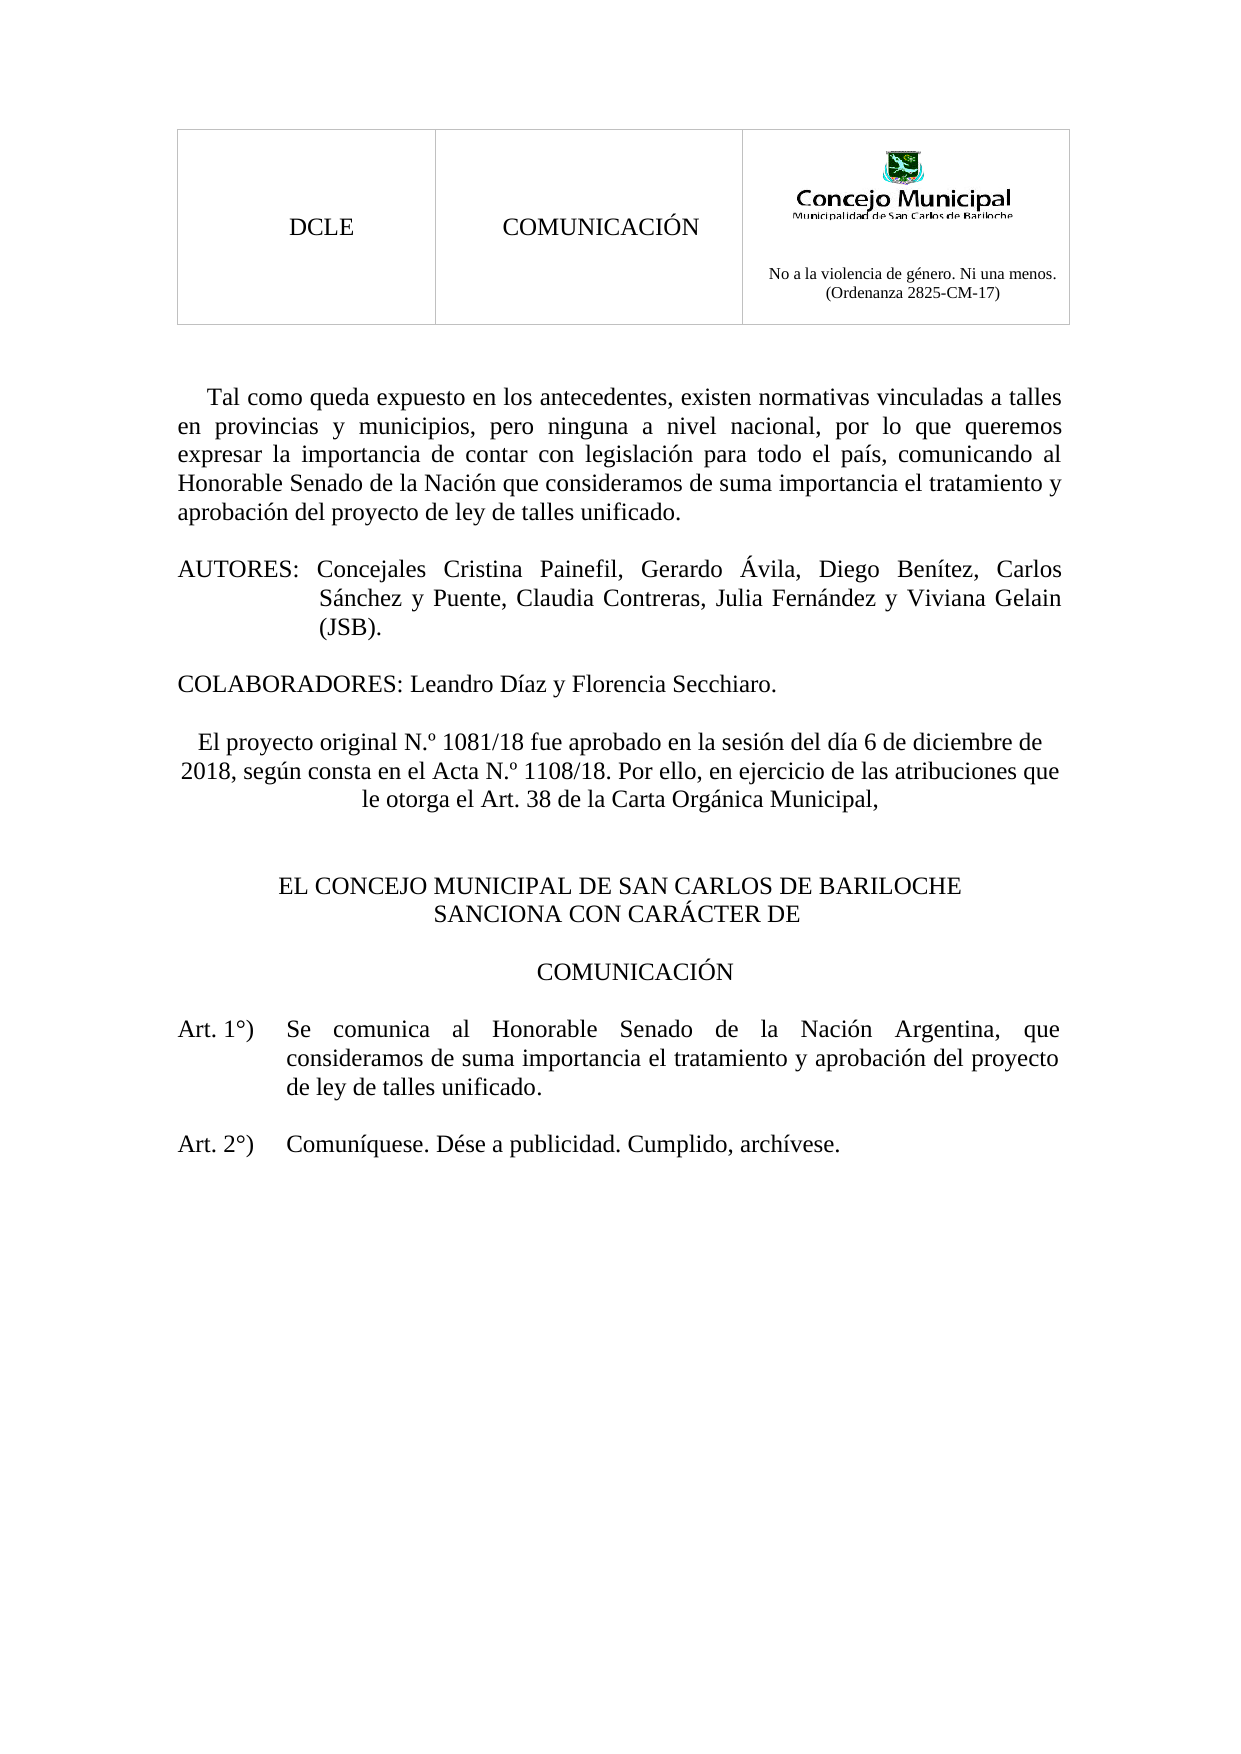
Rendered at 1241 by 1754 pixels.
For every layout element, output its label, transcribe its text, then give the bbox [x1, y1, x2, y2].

text EL CONCEJO MUNICIPAL DE SAN CARLOS DE BARILOCHE [177, 871, 1063, 899]
table_header Art. 1°) [170, 1015, 279, 1129]
table_cell Art. 2°) [170, 1130, 279, 1158]
text COMUNICACIÓN [177, 957, 1093, 986]
text COLABORADORES: Leandro Díaz y Florencia Secchiaro. [177, 669, 1063, 698]
table_header Se comunica al Honorable Senado de la Nación Argentina, que consideramos de suma importancia el tratamiento y aprobación del proyecto de ley de talles unificado. [279, 1015, 1057, 1129]
text AUTORES: Concejales Cristina Painefil, Gerardo Ávila, Diego Benítez, Carlos Sánchez y Puente, Claudia Contreras, Julia Fernández y Viviana Gelain (JSB). [177, 554, 1063, 641]
text Tal como queda expuesto en los antecedentes, existen normativas vinculadas a talles en provincias y municipios, pero ninguna a nivel nacional, por lo que queremos expresar la importancia de contar con legislación para todo el país, comunicando al Honorable Senado de la Nación que consideramos de suma importancia el tratamiento y aprobación del proyecto de ley de talles unificado. [177, 382, 1063, 526]
table_cell Comuníquese. Dése a publicidad. Cumplido, archívese. [279, 1130, 1057, 1158]
text El proyecto original N.º 1081/18 fue aprobado en la sesión del día 6 de diciembre de 2018, según consta en el Acta N.º 1108/18. Por ello, en ejercicio de las atribuciones que le otorga el Art. 38 de la Carta Orgánica Municipal, [177, 727, 1063, 813]
text SANCIONA CON CARÁCTER DE [177, 899, 1063, 928]
